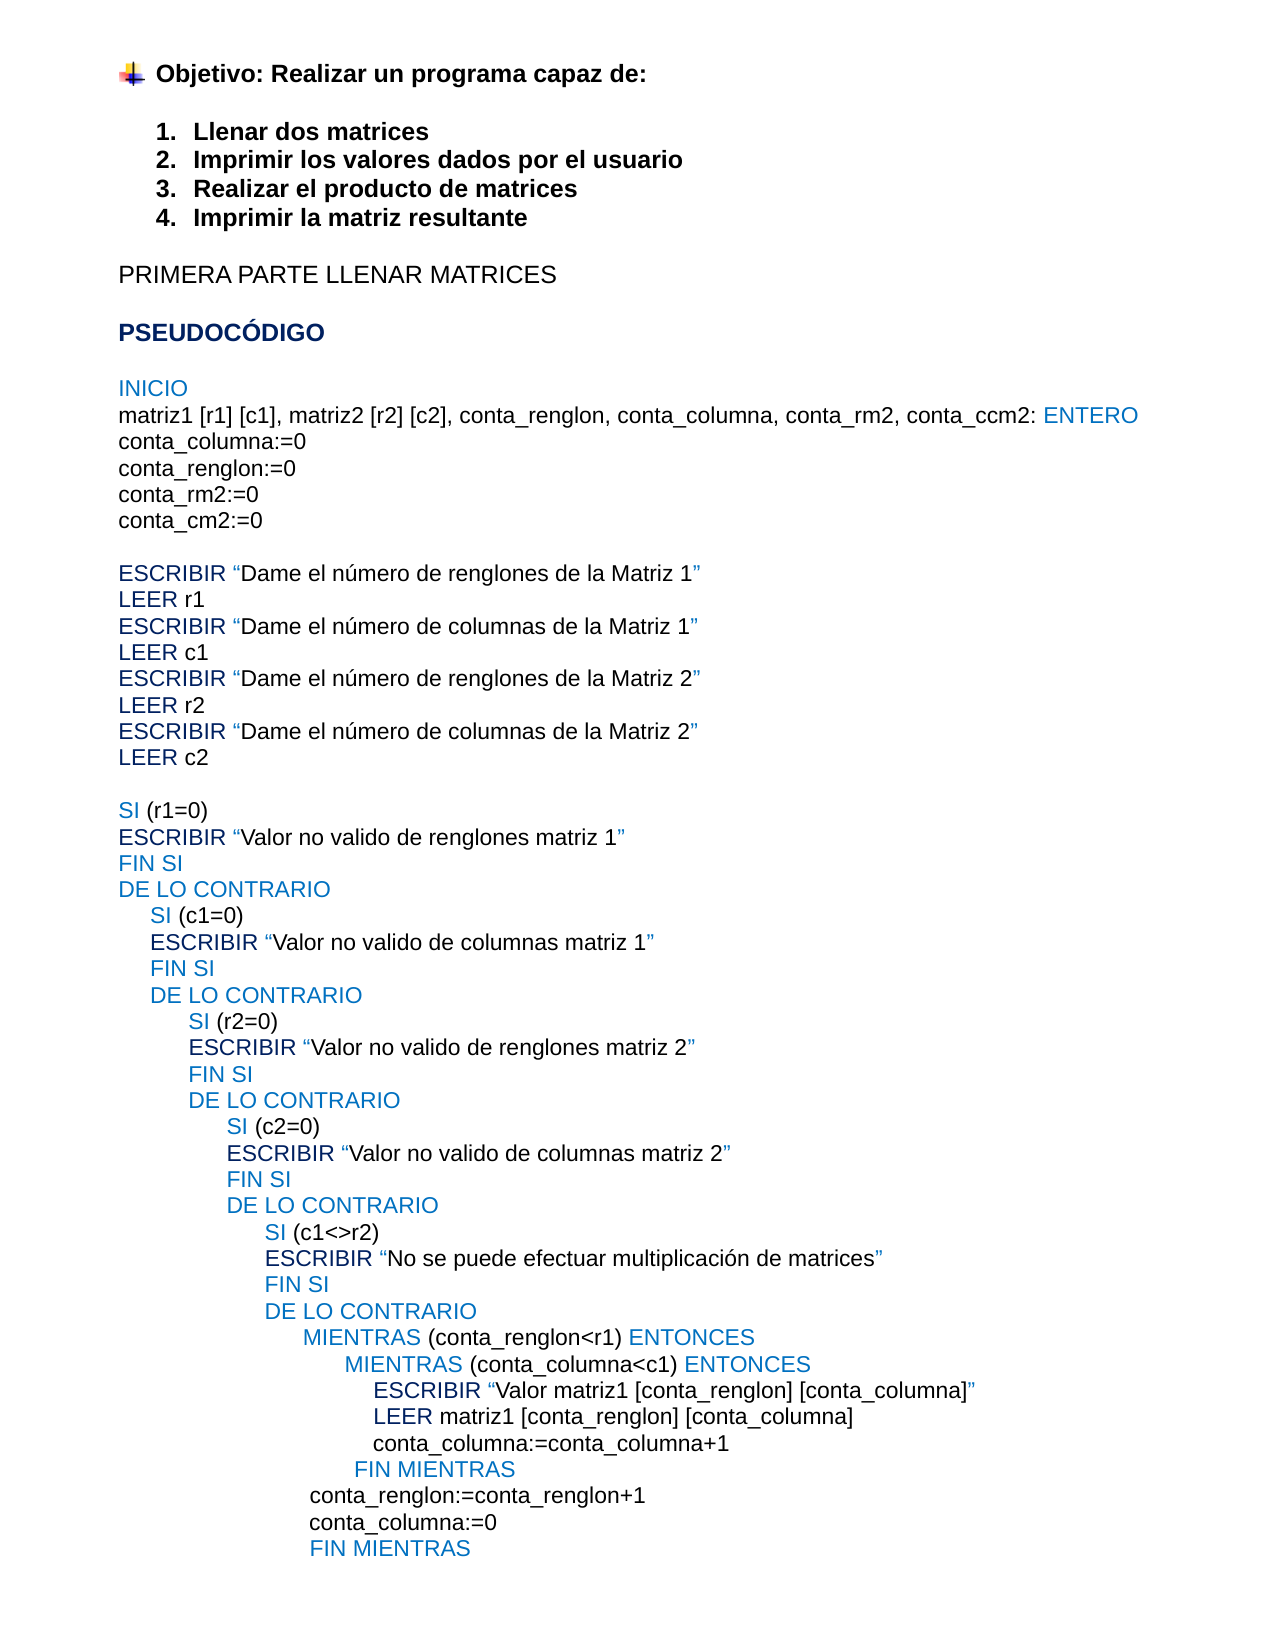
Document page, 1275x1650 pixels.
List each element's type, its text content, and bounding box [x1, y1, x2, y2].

text MIENTRAS (conta_renglon<r1) ENTONCES [118, 1324, 1205, 1351]
text conta_columna:=0 [118, 428, 1205, 454]
text FIN SI [118, 955, 1205, 982]
text FIN MIENTRAS [118, 1456, 1205, 1482]
text LEER r1 [118, 586, 1205, 613]
text MIENTRAS (conta_columna<c1) ENTONCES [118, 1351, 1205, 1377]
text LEER r2 [118, 692, 1205, 718]
text LEER c2 [118, 744, 1205, 771]
list Imprimir los valores dados por el usuario [156, 145, 1205, 174]
text SI (c1<>r2) [118, 1219, 1205, 1245]
text ESCRIBIR “Dame el número de renglones de la Matriz 2” [118, 665, 1205, 692]
text FIN SI [118, 1061, 1205, 1087]
text FIN SI [118, 1166, 1205, 1192]
text DE LO CONTRARIO [118, 1192, 1205, 1219]
text ESCRIBIR “Dame el número de renglones de la Matriz 1” [118, 560, 1205, 586]
text conta_rm2:=0 [118, 481, 1205, 507]
text conta_renglon:=conta_renglon+1 [118, 1482, 1205, 1509]
text ESCRIBIR “No se puede efectuar multiplicación de matrices” [118, 1245, 1205, 1271]
list Objetivo: Realizar un programa capaz de: [118, 59, 1205, 88]
text conta_columna:=conta_columna+1 [118, 1429, 1205, 1456]
text SI (r1=0) [118, 797, 1205, 823]
text ESCRIBIR “Dame el número de columnas de la Matriz 1” [118, 613, 1205, 639]
list Imprimir la matriz resultante [156, 203, 1205, 232]
text ESCRIBIR “Dame el número de columnas de la Matriz 2” [118, 718, 1205, 744]
text DE LO CONTRARIO [118, 982, 1205, 1008]
text matriz1 [r1] [c1], matriz2 [r2] [c2], conta_renglon, conta_columna, conta_rm2, conta_ccm2: ENTERO [118, 402, 1205, 428]
text SI (r2=0) [118, 1008, 1205, 1034]
text FIN SI [118, 1271, 1205, 1298]
text SI (c1=0) [118, 902, 1205, 929]
text DE LO CONTRARIO [118, 876, 1205, 902]
text DE LO CONTRARIO [118, 1298, 1205, 1324]
text FIN MIENTRAS [118, 1535, 1205, 1561]
text ESCRIBIR “Valor no valido de columnas matriz 2” [118, 1140, 1205, 1166]
text FIN SI [118, 850, 1205, 876]
text DE LO CONTRARIO [118, 1087, 1205, 1113]
text conta_renglon:=0 [118, 454, 1205, 481]
text LEER c1 [118, 639, 1205, 665]
text conta_columna:=0 [118, 1509, 1205, 1535]
text LEER matriz1 [conta_renglon] [conta_columna] [118, 1403, 1205, 1429]
text conta_cm2:=0 [118, 507, 1205, 533]
list Realizar el producto de matrices [156, 174, 1205, 203]
text ESCRIBIR “Valor no valido de renglones matriz 2” [118, 1034, 1205, 1061]
text INICIO [118, 375, 1205, 402]
text ESCRIBIR “Valor no valido de columnas matriz 1” [118, 929, 1205, 955]
text PRIMERA PARTE LLENAR MATRICES [118, 260, 1205, 289]
list Llenar dos matrices [156, 117, 1205, 145]
text ESCRIBIR “Valor no valido de renglones matriz 1” [118, 823, 1205, 850]
text PSEUDOCÓDIGO [118, 318, 1205, 347]
text ESCRIBIR “Valor matriz1 [conta_renglon] [conta_columna]” [118, 1377, 1205, 1403]
text SI (c2=0) [118, 1113, 1205, 1140]
